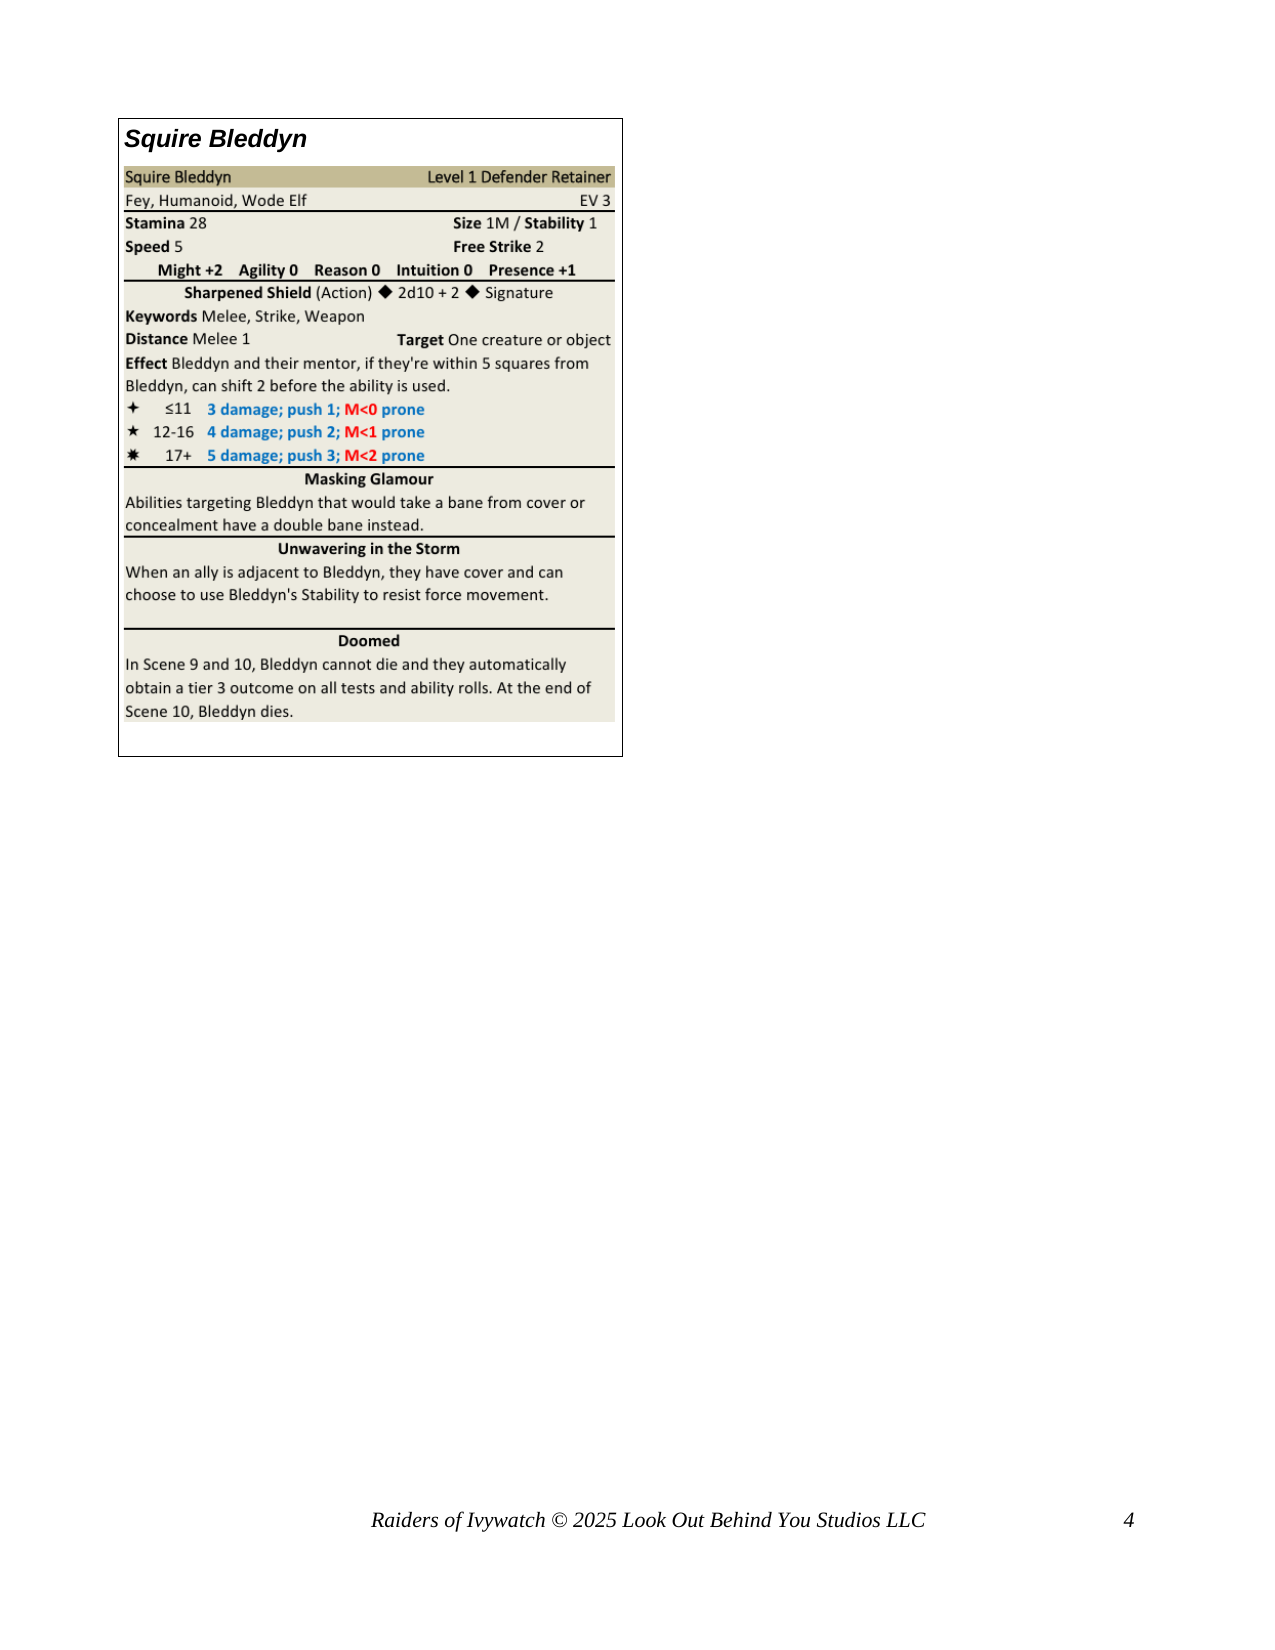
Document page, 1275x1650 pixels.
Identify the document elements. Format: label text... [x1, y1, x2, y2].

table_header Squire Bleddyn [119, 119, 622, 756]
picture [123, 165, 617, 722]
